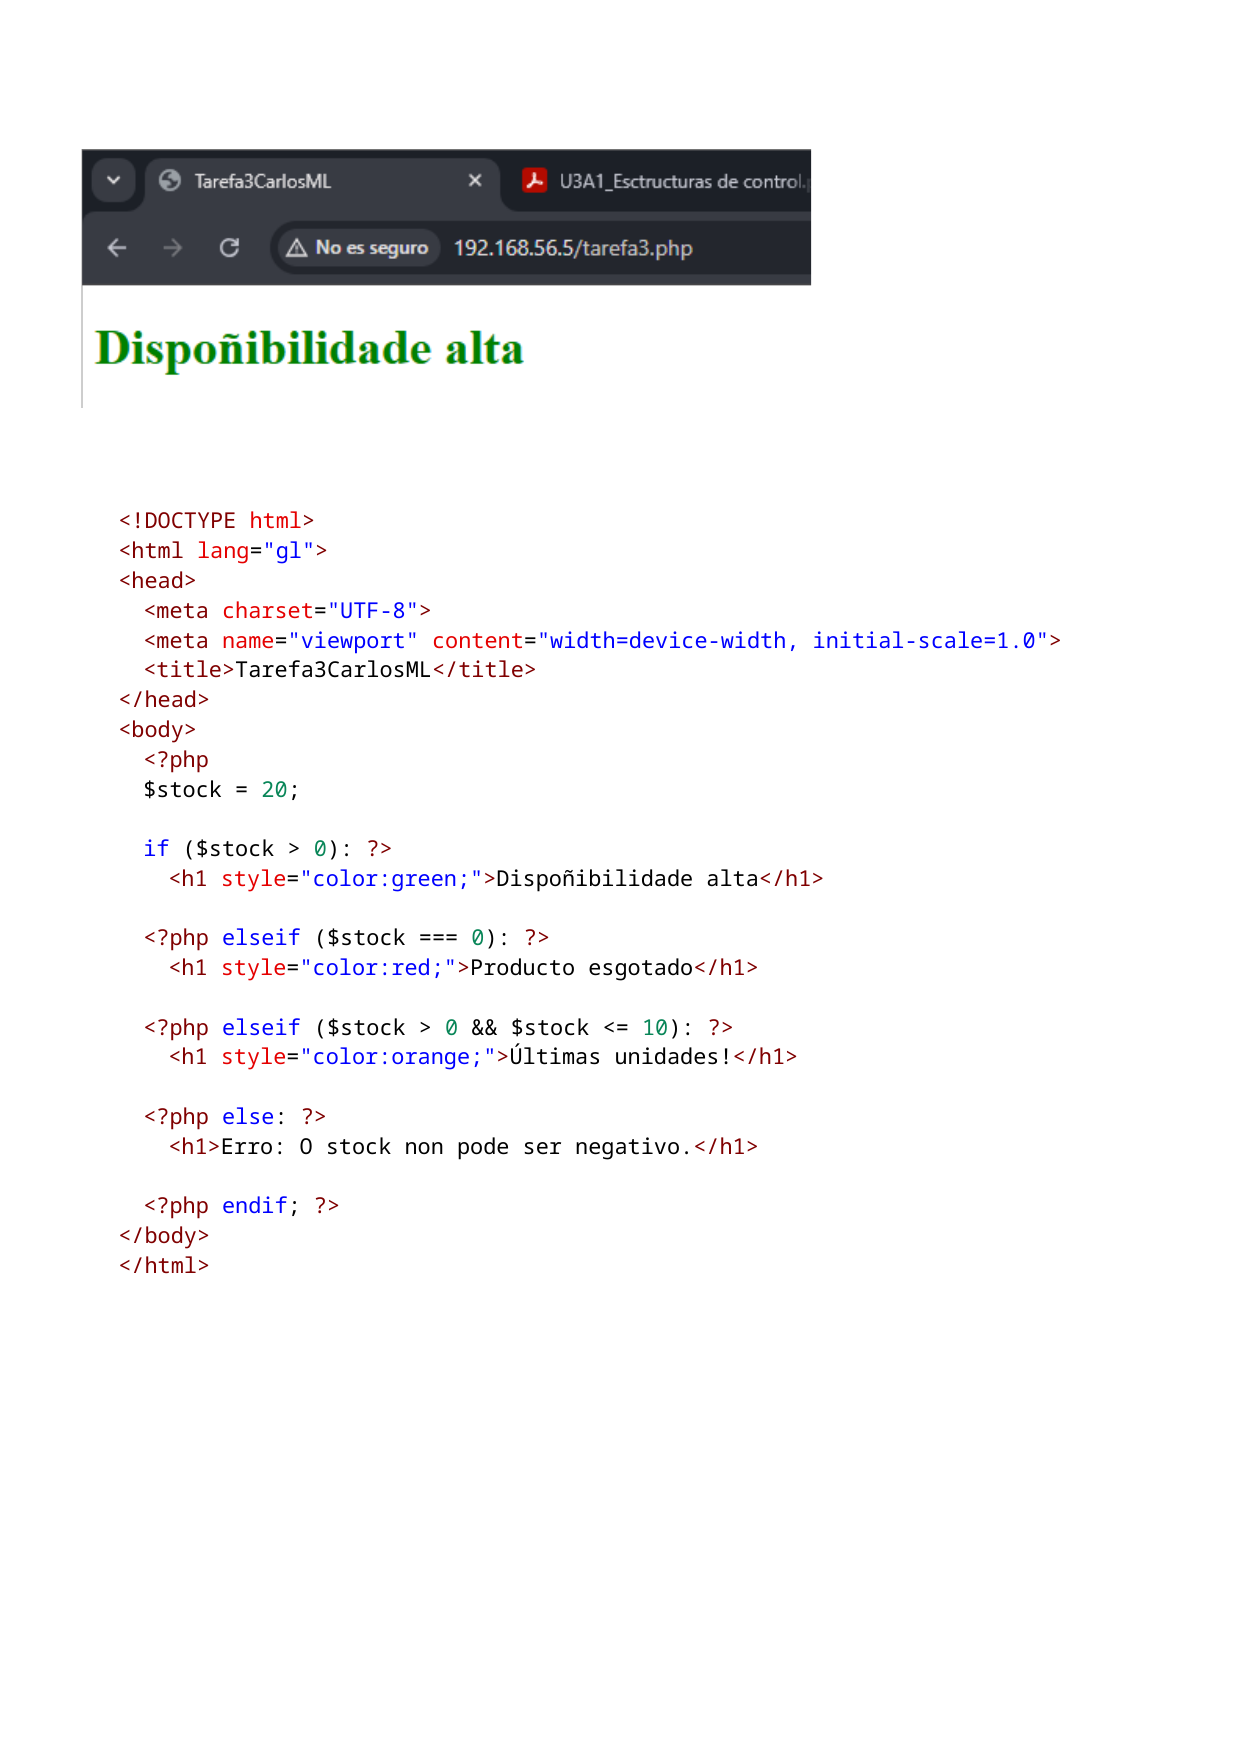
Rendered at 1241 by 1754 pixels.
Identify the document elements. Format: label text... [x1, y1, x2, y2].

text if ($stock > 0): ?> [118, 833, 1122, 863]
text <head> [118, 565, 1122, 595]
text <h1>Erro: O stock non pode ser negativo.</h1> [118, 1131, 1122, 1160]
text <?php [118, 744, 1122, 773]
text <h1 style="color:green;">Dispoñibilidade alta</h1> [118, 863, 1122, 893]
text </html> [118, 1250, 1122, 1279]
text <?php elseif ($stock > 0 && $stock <= 10): ?> [118, 1012, 1122, 1041]
text <meta charset="UTF-8"> [118, 595, 1122, 624]
text <body> [118, 714, 1122, 744]
text </body> [118, 1220, 1122, 1250]
picture [81, 149, 812, 408]
text <h1 style="color:red;">Producto esgotado</h1> [118, 952, 1122, 982]
text </head> [118, 684, 1122, 714]
text <?php else: ?> [118, 1101, 1122, 1131]
text <!DOCTYPE html> [118, 505, 1122, 535]
text <meta name="viewport" content="width=device-width, initial-scale=1.0"> [118, 624, 1122, 654]
text $stock = 20; [118, 773, 1122, 803]
text <h1 style="color:orange;">Últimas unidades!</h1> [118, 1041, 1122, 1071]
text <html lang="gl"> [118, 535, 1122, 565]
text <title>Tarefa3CarlosML</title> [118, 654, 1122, 684]
text <?php endif; ?> [118, 1190, 1122, 1220]
text <?php elseif ($stock === 0): ?> [118, 922, 1122, 952]
